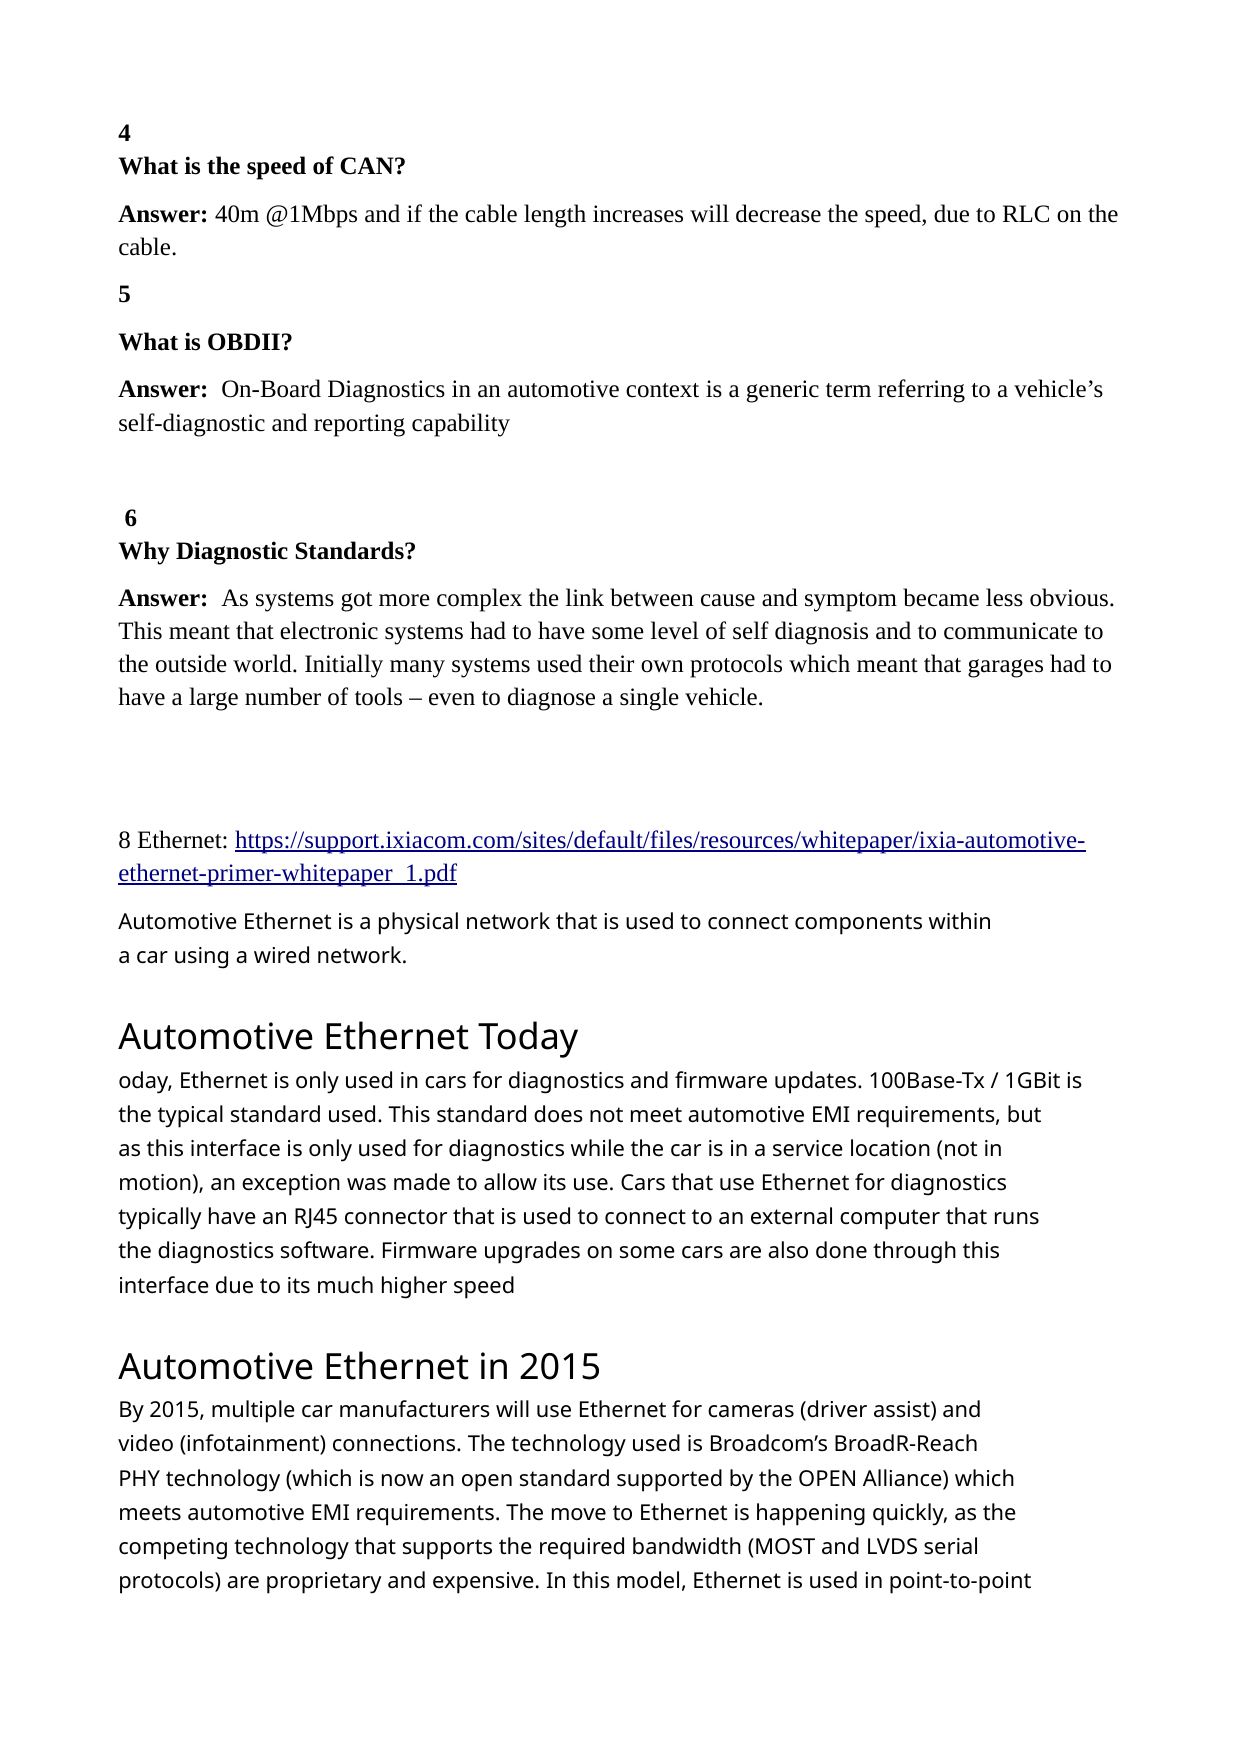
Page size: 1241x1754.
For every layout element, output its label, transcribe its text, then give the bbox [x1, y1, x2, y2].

text Answer: 40m @1Mbps and if the cable length increases will decrease the speed, due to RLC on the cable. [118, 199, 1122, 261]
text 5 [118, 279, 1122, 308]
text Answer: As systems got more complex the link between cause and symptom became less obvious. This meant that electronic systems had to have some level of self diagnosis and to communicate to the outside world. Initially many systems used their own protocols which meant that garages had to have a large number of tools – even to diagnose a single vehicle. [118, 583, 1122, 711]
text What is OBDII? [118, 327, 1122, 356]
text Answer: On-Board Diagnostics in an automotive context is a generic term referring to a vehicle’s self-diagnostic and reporting capability [118, 374, 1122, 436]
text 4 What is the speed of CAN? [118, 118, 1122, 180]
text 6 Why Diagnostic Standards? [118, 503, 1122, 564]
text Automotive Ethernet is a physical network that is used to connect components within a car using a wired network. Automotive Ethernet Today oday, Ethernet is only used in cars for diagnostics and firmware updates. 100Base-Tx / 1GBit is the typical standard used. This standard does not meet automotive EMI requirements, but as this interface is only used for diagnostics while the car is in a service location (not in motion), an exception was made to allow its use. Cars that use Ethernet for diagnostics typically have an RJ45 connector that is used to connect to an external computer that runs the diagnostics software. Firmware upgrades on some cars are also done through this interface due to its much higher speed Automotive Ethernet in 2015 By 2015, multiple car manufacturers will use Ethernet for cameras (driver assist) and video (infotainment) connections. The technology used is Broadcom’s BroadR-Reach PHY technology (which is now an open standard supported by the OPEN Alliance) which meets automotive EMI requirements. The move to Ethernet is happening quickly, as the competing technology that supports the required bandwidth (MOST and LVDS serial protocols) are proprietary and expensive. In this model, Ethernet is used in point-to-point [118, 906, 1122, 1595]
text 8 Ethernet: https://support.ixiacom.com/sites/default/files/resources/whitepaper/ixia-automotive-ethernet-primer-whitepaper_1.pdf [118, 825, 1122, 887]
